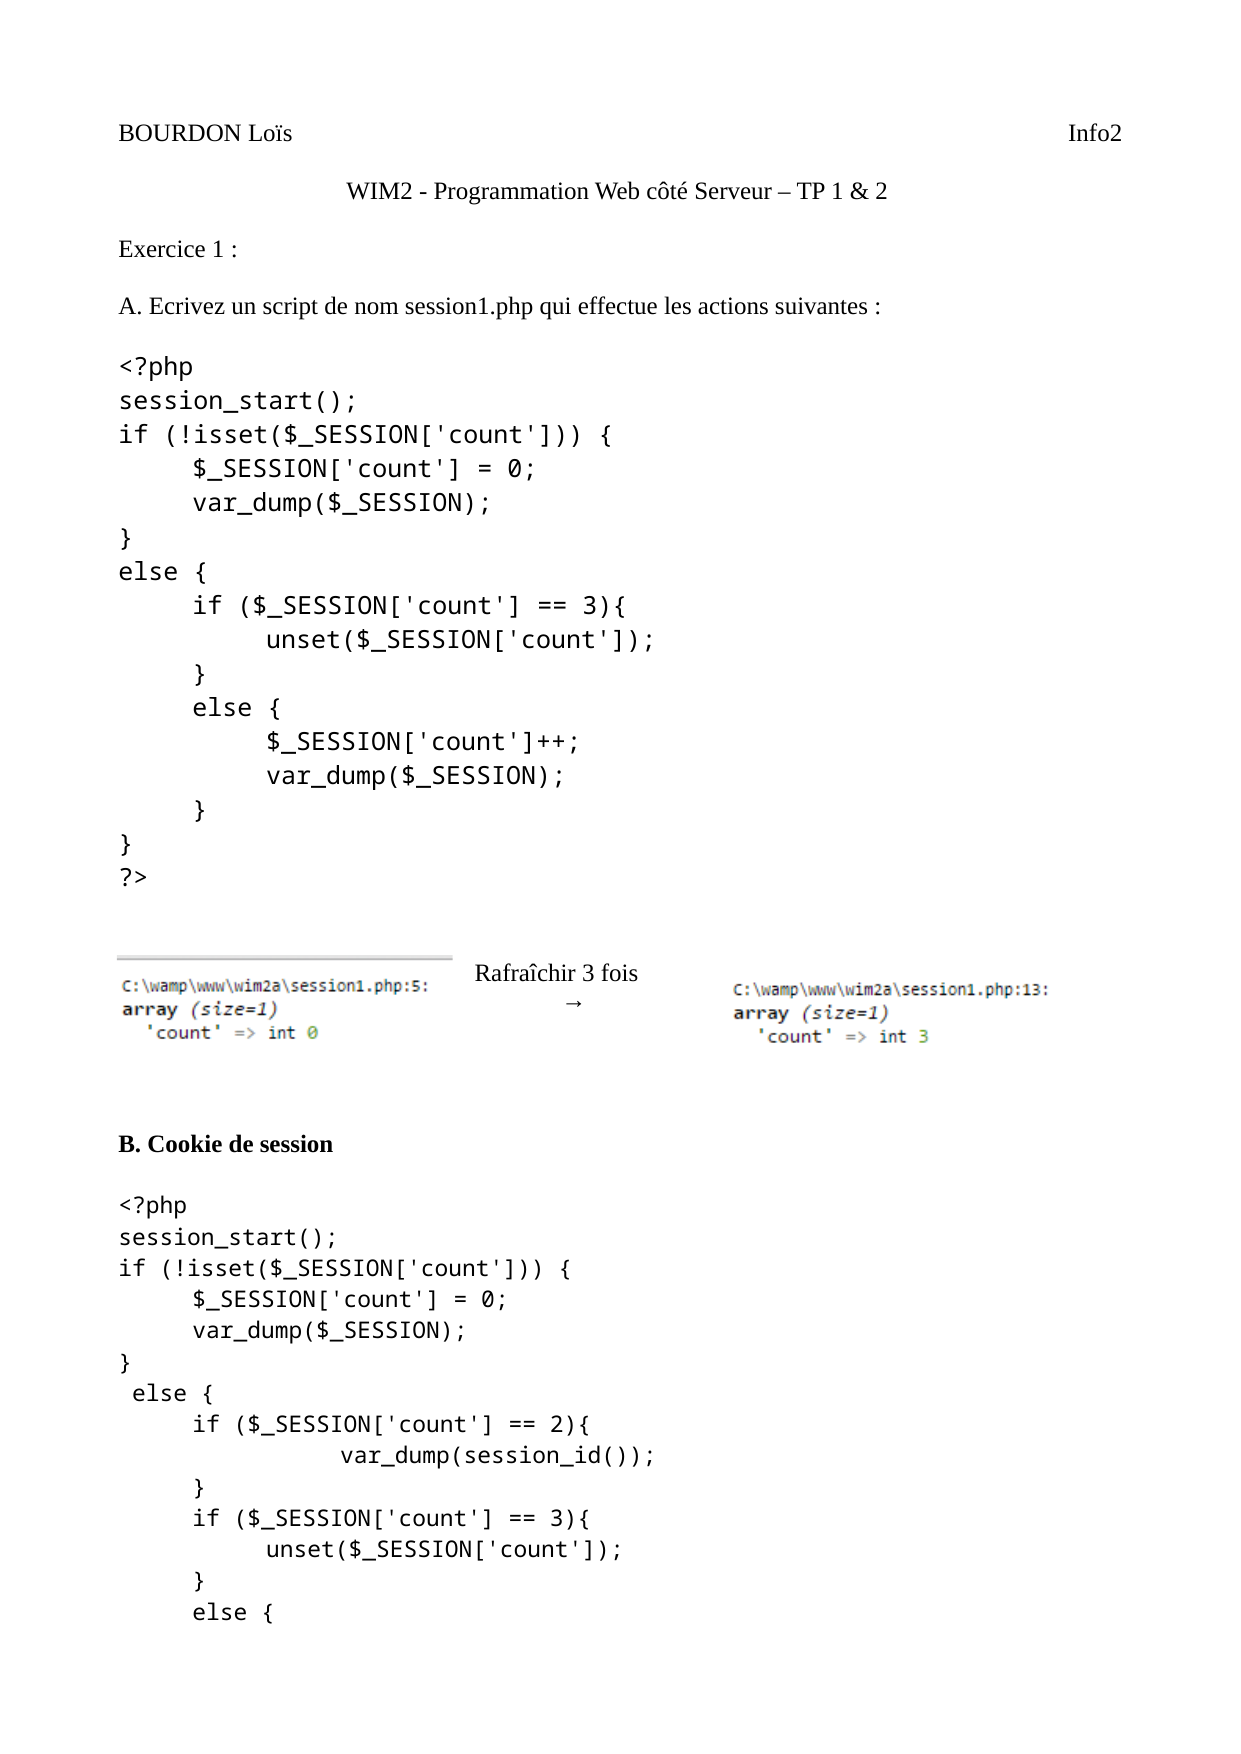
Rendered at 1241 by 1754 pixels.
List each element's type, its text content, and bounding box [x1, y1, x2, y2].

text var_dump($_SESSION); [118, 1314, 1122, 1345]
text if ($_SESSION['count'] == 3){ [118, 587, 1122, 621]
text if ($_SESSION['count'] == 2){ [118, 1408, 1122, 1439]
text WIM2 - Programmation Web côté Serveur – TP 1 & 2 [118, 176, 1122, 205]
text unset($_SESSION['count']); [118, 621, 1122, 655]
text → [453, 985, 721, 1014]
text if ($_SESSION['count'] == 3){ [118, 1502, 1122, 1533]
text if (!isset($_SESSION['count'])) { [118, 417, 1122, 451]
text else { [118, 1595, 1122, 1627]
text } [118, 826, 1122, 860]
text $_SESSION['count'] = 0; [118, 1283, 1122, 1314]
text else { [118, 1377, 1122, 1408]
text Exercice 1 : [118, 234, 1122, 263]
text else { [118, 553, 1122, 587]
text $_SESSION['count'] = 0; [118, 451, 1122, 485]
text <?php [118, 1189, 1122, 1220]
text ?> [118, 860, 1122, 894]
text } [118, 655, 1122, 689]
text $_SESSION['count']++; [118, 723, 1122, 758]
text <?php [118, 349, 1122, 383]
text } [118, 1345, 1122, 1377]
text else { [118, 689, 1122, 723]
text } [118, 519, 1122, 553]
text session_start(); [118, 1220, 1122, 1252]
text var_dump($_SESSION); [118, 758, 1122, 792]
text if (!isset($_SESSION['count'])) { [118, 1252, 1122, 1283]
text A. Ecrivez un script de nom session1.php qui effectue les actions suivantes : [118, 291, 1122, 320]
text } [118, 792, 1122, 826]
text unset($_SESSION['count']); [118, 1533, 1122, 1564]
picture [721, 967, 1078, 1054]
text var_dump(session_id()); [118, 1439, 1122, 1470]
text var_dump($_SESSION); [118, 485, 1122, 519]
text [1078, 985, 1122, 1014]
text } [118, 1470, 1122, 1502]
text } [118, 1564, 1122, 1595]
text session_start(); [118, 383, 1122, 417]
picture [116, 955, 453, 1065]
text B. Cookie de session [118, 1129, 1122, 1158]
